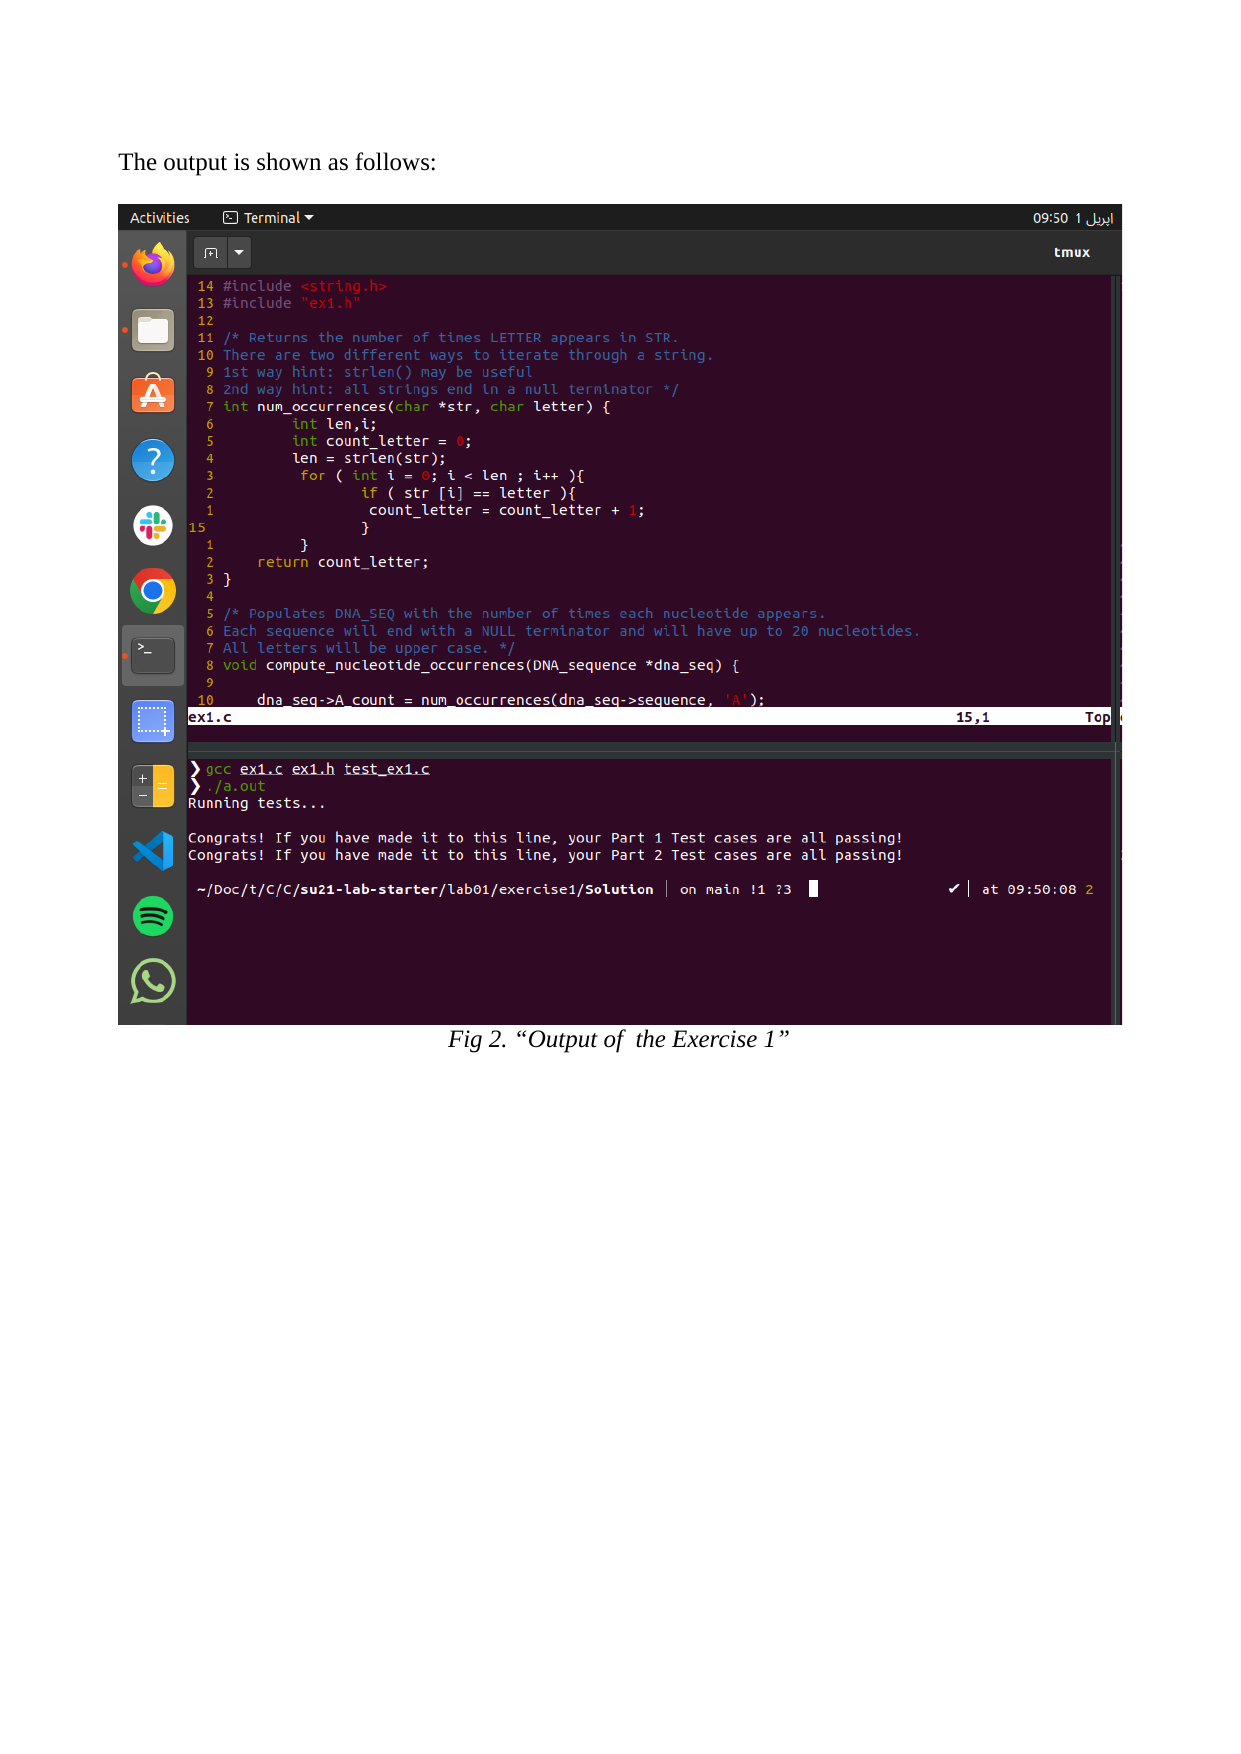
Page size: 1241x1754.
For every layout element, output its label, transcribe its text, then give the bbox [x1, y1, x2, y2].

text Fig 2. “Output of the Exercise 1” [118, 1025, 1122, 1053]
picture [118, 204, 1123, 1025]
text The output is shown as follows: [118, 147, 1122, 176]
